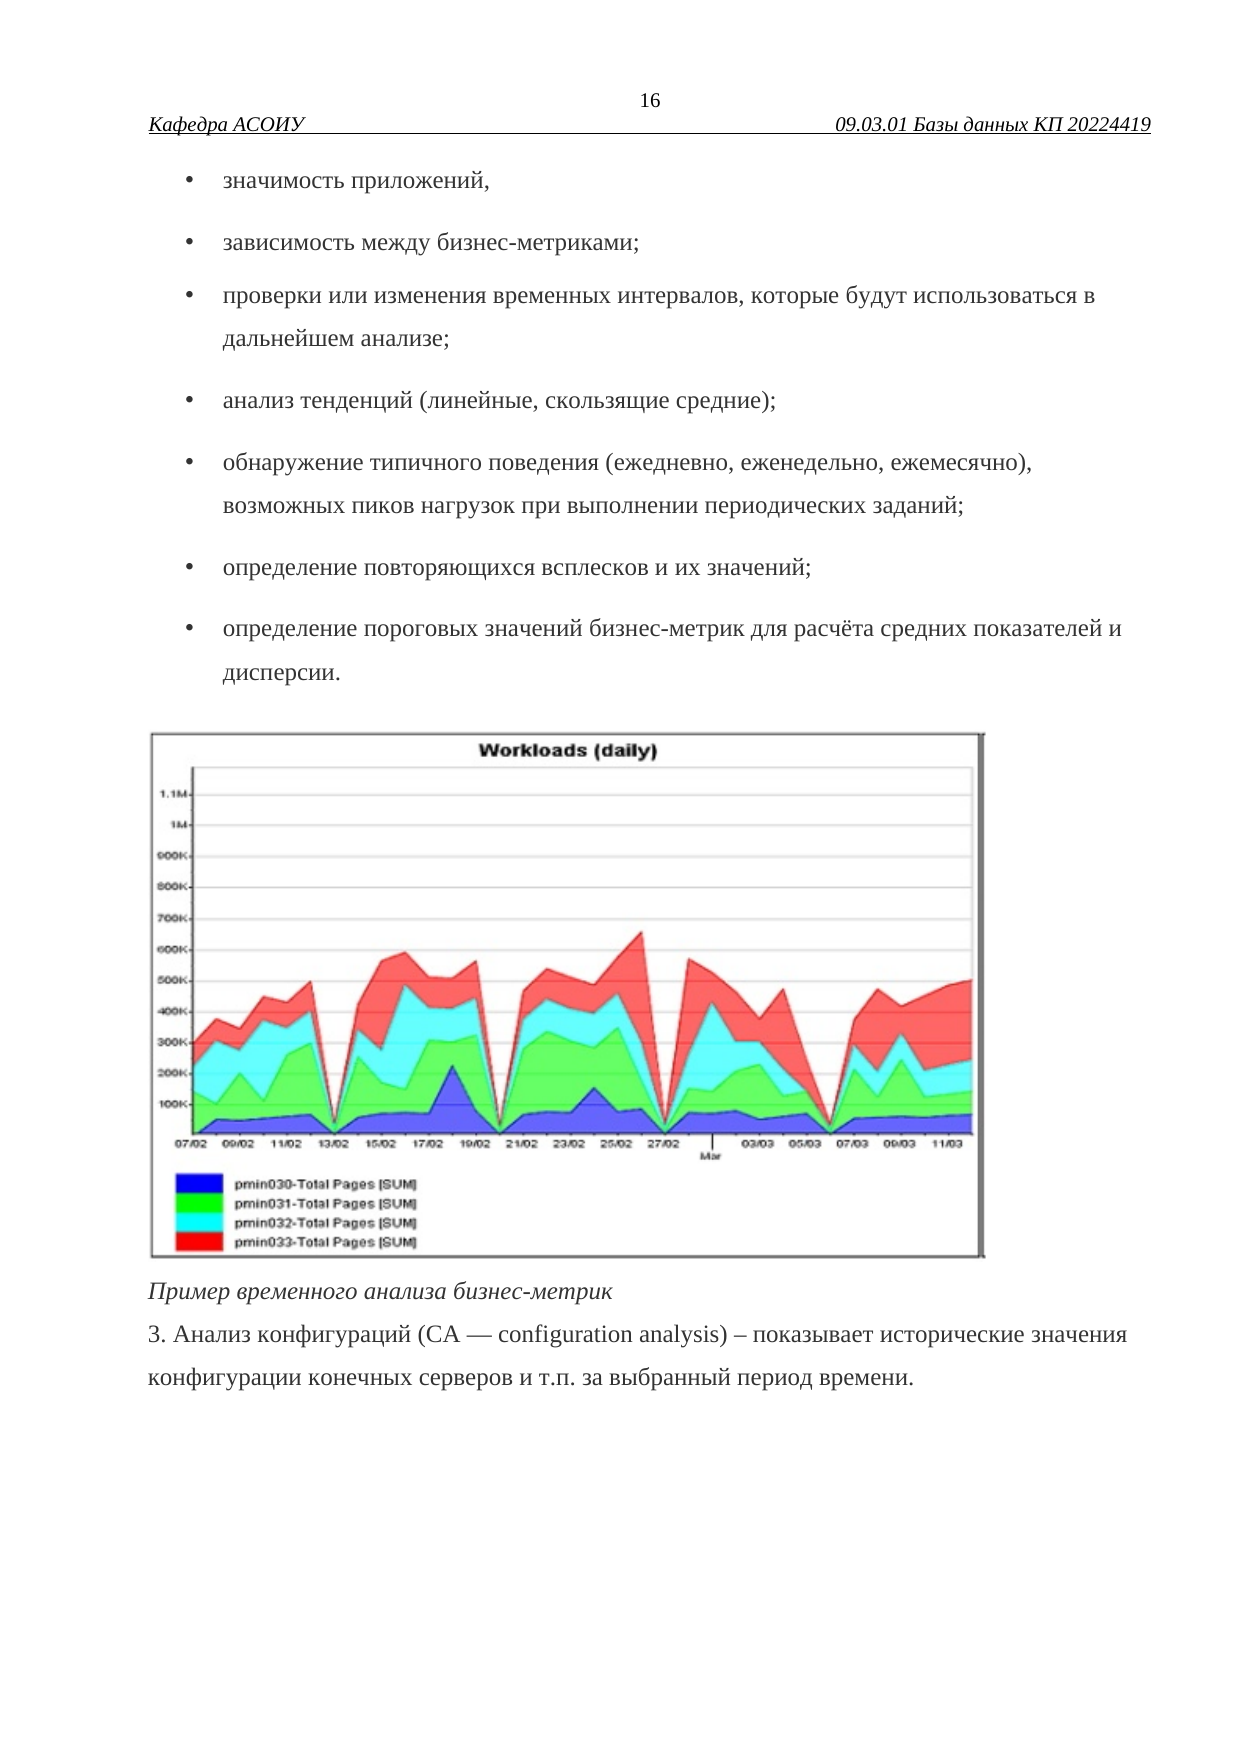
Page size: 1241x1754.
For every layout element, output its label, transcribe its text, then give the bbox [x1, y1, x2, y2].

list анализ тенденций (линейные, скользящие средние); [185, 385, 1152, 413]
list проверки или изменения временных интервалов, которые будут использоваться в дальнейшем анализе; [185, 280, 1152, 352]
text Пример временного анализа бизнес-метрик 3. Анализ конфигураций (CA — configuration analysis) – показывает исторические значения конфигурации конечных серверов и т.п. за выбранный период времени. [148, 1276, 1152, 1391]
list определение повторяющихся всплесков и их значений; [185, 552, 1152, 580]
list обнаружение типичного поведения (ежедневно, еженедельно, ежемесячно), возможных пиков нагрузок при выполнении периодических заданий; [185, 447, 1152, 518]
list зависимость между бизнес-метриками; [185, 227, 1152, 256]
picture [147, 729, 989, 1262]
list значимость приложений, [185, 165, 1152, 194]
list определение пороговых значений бизнес-метрик для расчёта средних показателей и дисперсии. [185, 613, 1152, 685]
